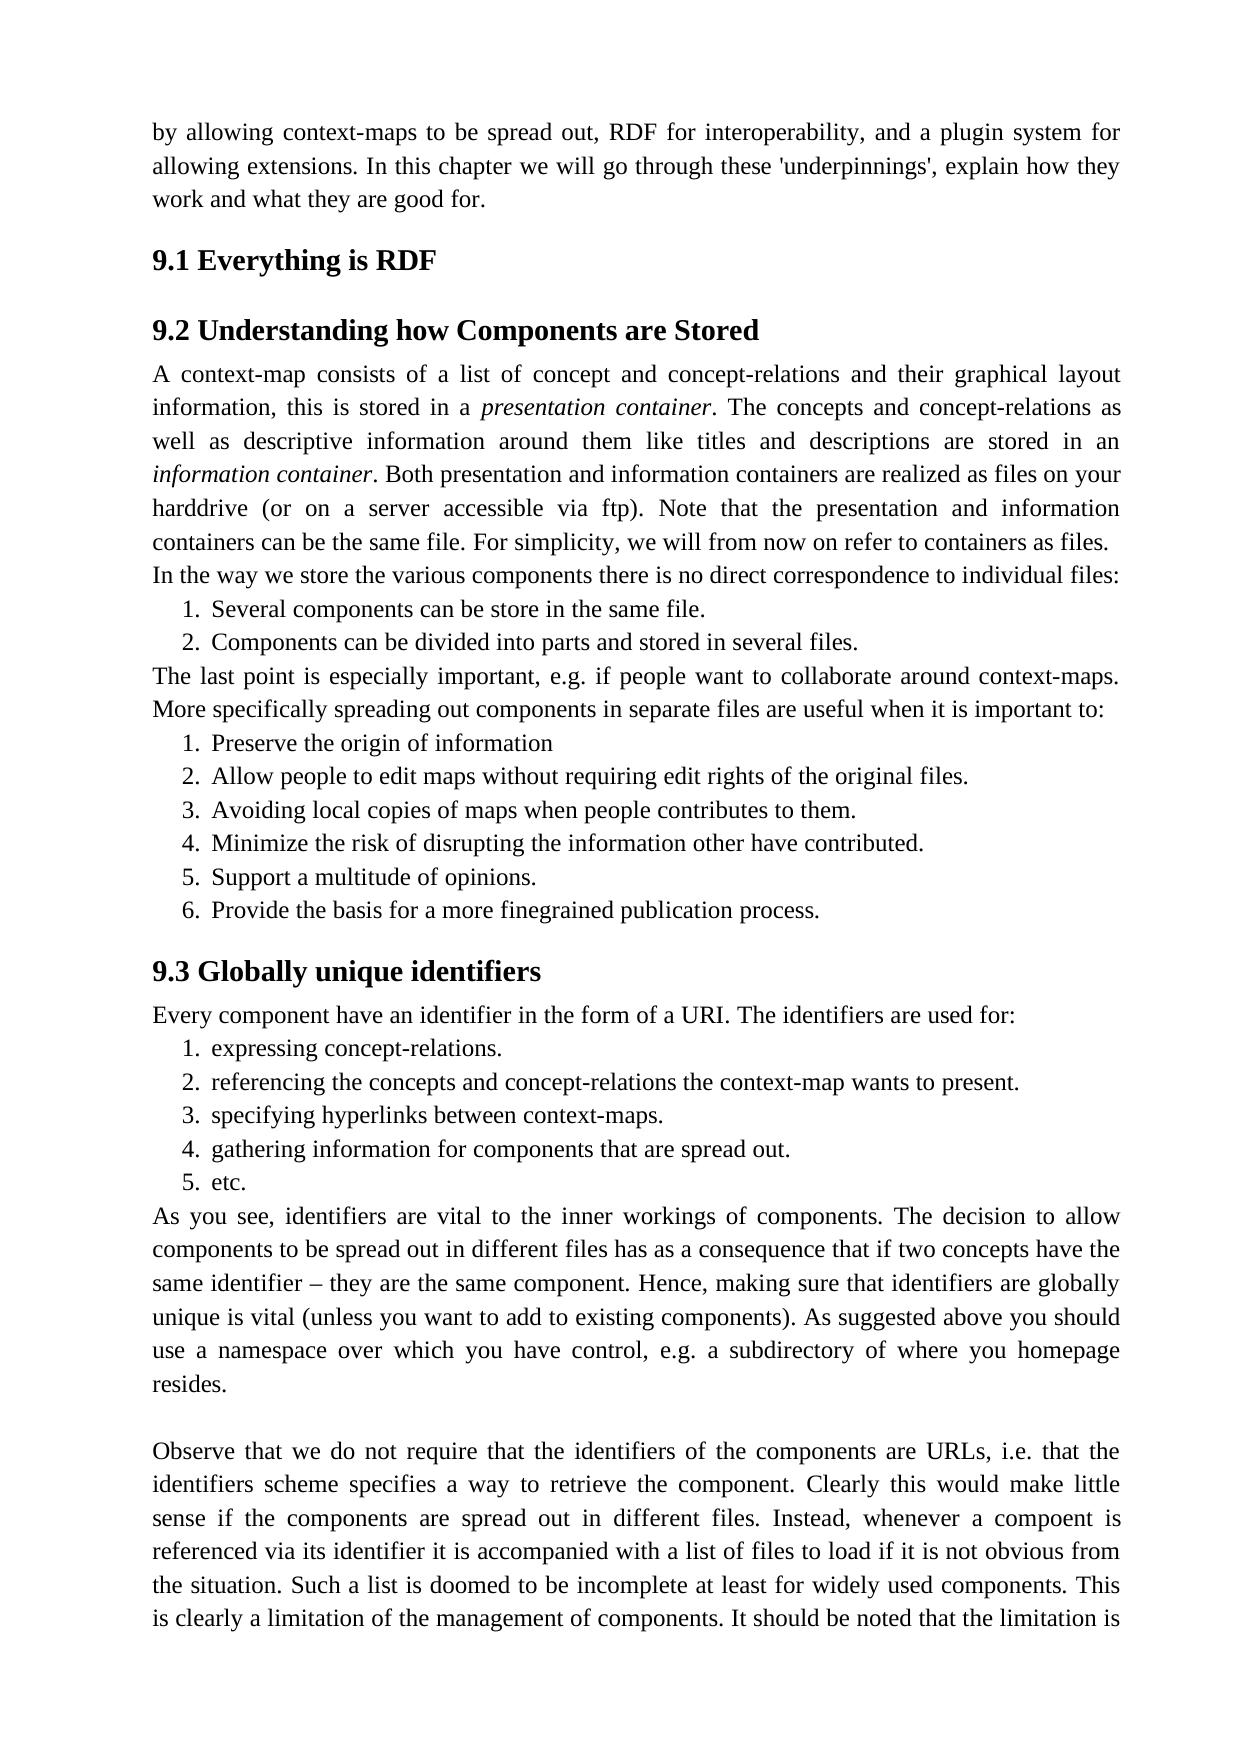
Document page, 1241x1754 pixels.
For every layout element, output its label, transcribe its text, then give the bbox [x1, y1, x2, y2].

list Several components can be store in the same file. [182, 594, 1122, 623]
list gathering information for components that are spread out. [182, 1135, 1122, 1163]
text by allowing context-maps to be spread out, RDF for interoperability, and a plugin system for allowing extensions. In this chapter we will go through these 'underpinnings', explain how they work and what they are good for. [152, 118, 1122, 213]
text As you see, identifiers are vital to the inner workings of components. The decision to allow components to be spread out in different files has as a consequence that if two concepts have the same identifier – they are the same component. Hence, making sure that identifiers are globally unique is vital (unless you want to add to existing components). As suggested above you should use a namespace over which you have control, e.g. a subdirectory of where you homepage resides. [152, 1202, 1122, 1397]
list expressing concept-relations. [182, 1034, 1122, 1062]
list Allow people to edit maps without requiring edit rights of the original files. [182, 762, 1122, 790]
list Preserve the origin of information [182, 729, 1122, 757]
list Avoiding local copies of maps when people contributes to them. [182, 796, 1122, 824]
subtitle Globally unique identifiers [152, 955, 1122, 988]
list Support a multitude of opinions. [182, 863, 1122, 891]
text Every component have an identifier in the form of a URI. The identifiers are used for: [152, 1001, 1122, 1028]
list specifying hyperlinks between context-maps. [182, 1101, 1122, 1129]
text The last point is especially important, e.g. if people want to collaborate around context-maps. More specifically spreading out components in separate files are useful when it is important to: [152, 662, 1122, 723]
text A context-map consists of a list of concept and concept-relations and their graphical layout information, this is stored in a presentation container. The concepts and concept-relations as well as descriptive information around them like titles and descriptions are stored in an information container. Both presentation and information containers are realized as files on your harddrive (or on a server accessible via ftp). Note that the presentation and information containers can be the same file. For simplicity, we will from now on refer to containers as files. [152, 360, 1122, 556]
text In the way we store the various components there is no direct correspondence to individual files: [152, 561, 1122, 589]
list Minimize the risk of disrupting the information other have contributed. [182, 829, 1122, 857]
list etc. [182, 1168, 1122, 1196]
list Provide the basis for a more finegrained publication process. [182, 896, 1122, 924]
text Observe that we do not require that the identifiers of the components are URLs, i.e. that the identifiers scheme specifies a way to retrieve the component. Clearly this would make little sense if the components are spread out in different files. Instead, whenever a compoent is referenced via its identifier it is accompanied with a list of files to load if it is not obvious from the situation. Such a list is doomed to be incomplete at least for widely used components. This is clearly a limitation of the management of components. It should be noted that the limitation is [152, 1437, 1122, 1632]
subtitle Everything is RDF [152, 244, 1122, 277]
list referencing the concepts and concept-relations the context-map wants to present. [182, 1068, 1122, 1096]
subtitle Understanding how Components are Stored [152, 314, 1122, 347]
list Components can be divided into parts and stored in several files. [182, 628, 1122, 656]
